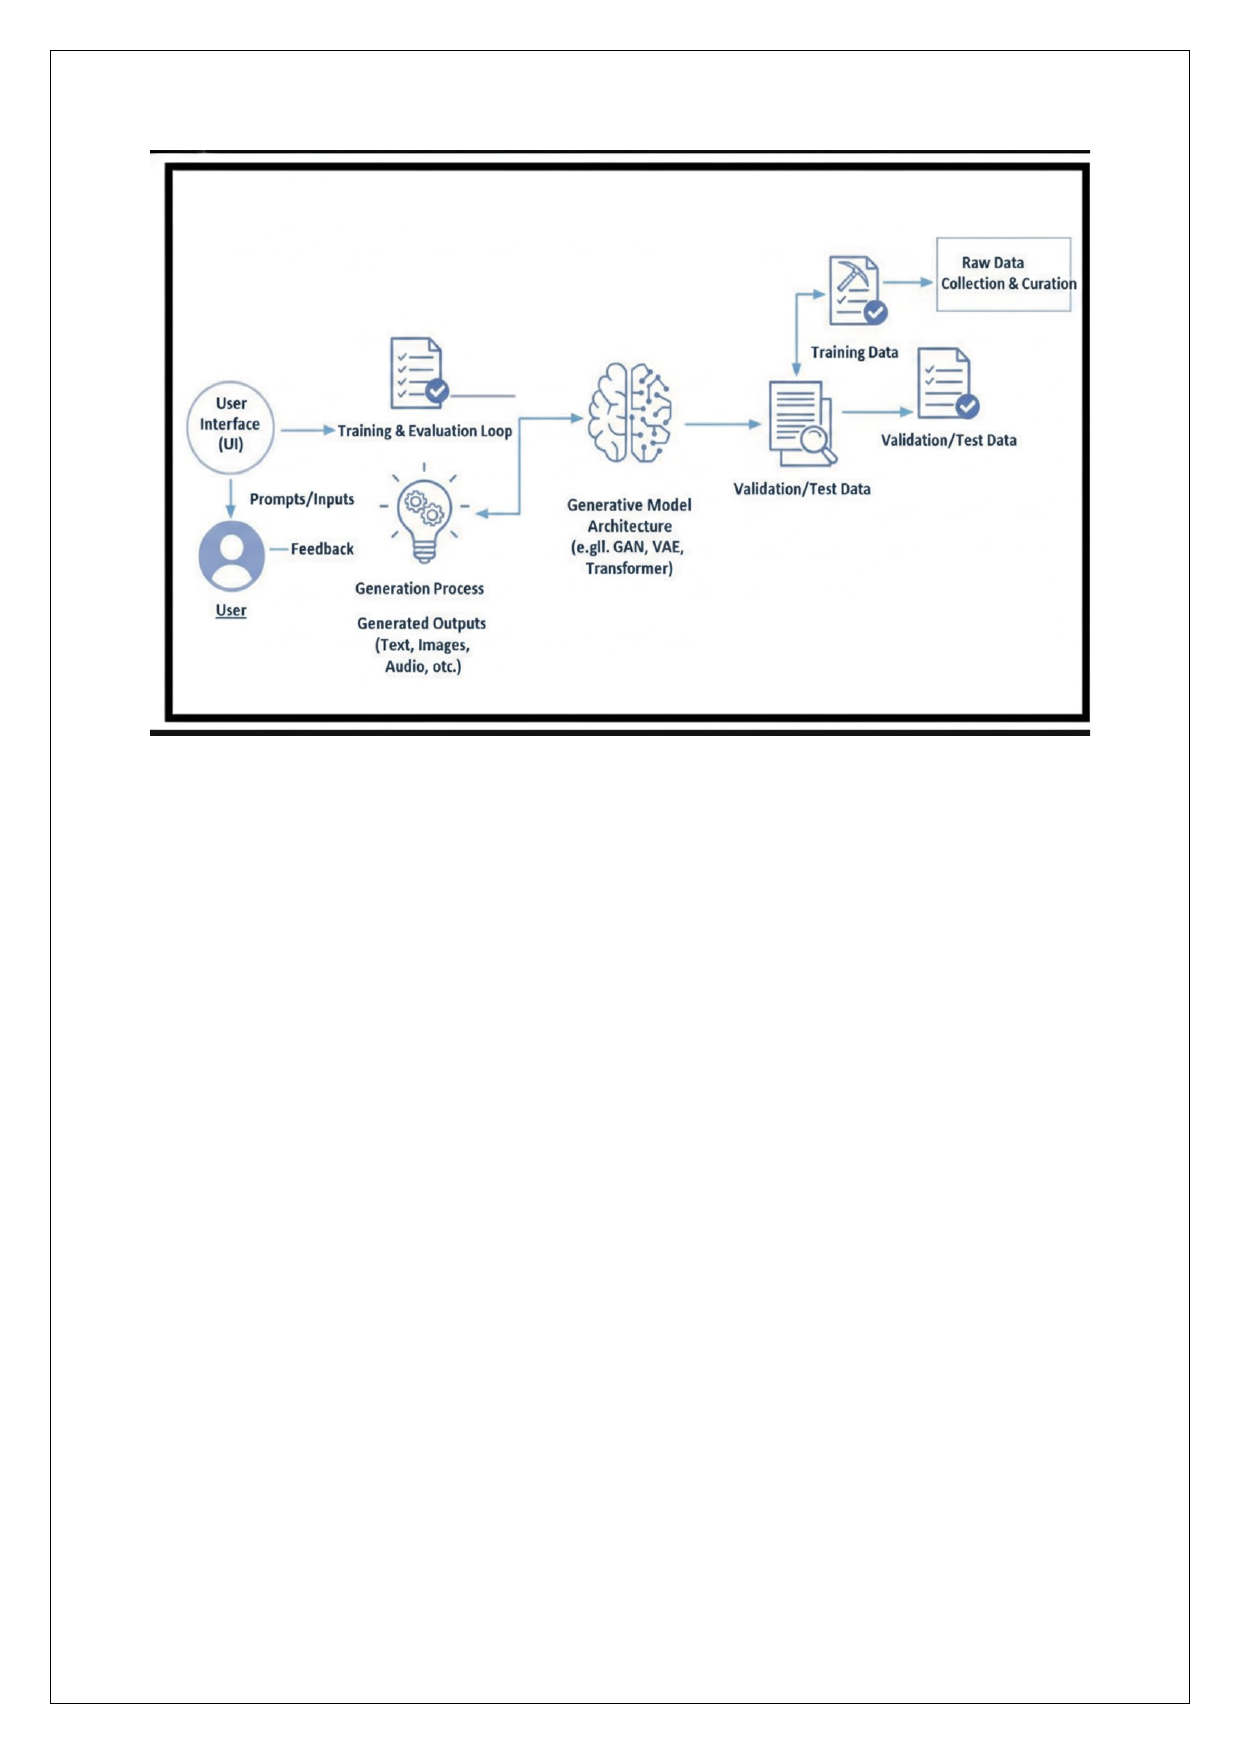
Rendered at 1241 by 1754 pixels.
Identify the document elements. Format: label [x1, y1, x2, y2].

picture [150, 150, 1091, 736]
